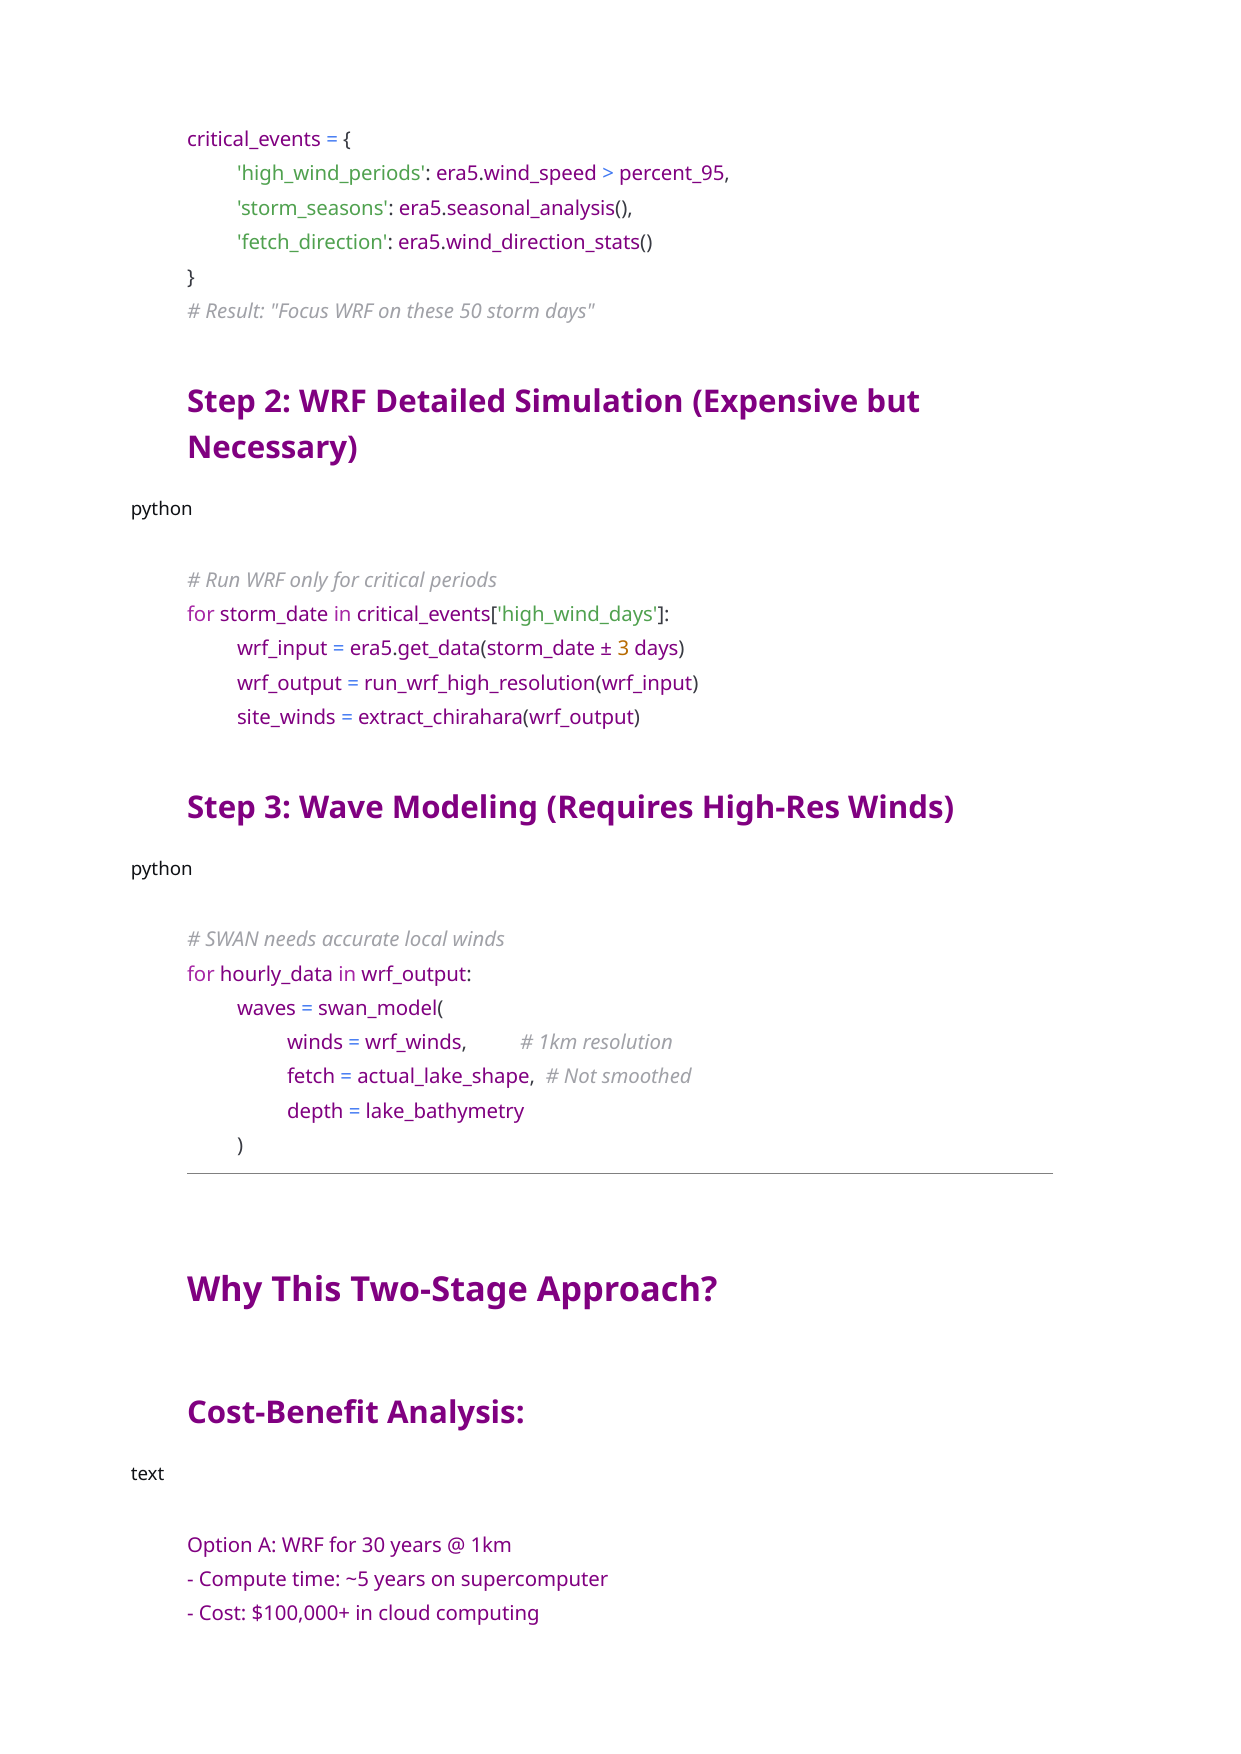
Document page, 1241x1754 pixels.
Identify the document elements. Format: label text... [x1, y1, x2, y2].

text 'fetch_direction': era5.wind_direction_stats() [187, 221, 1053, 256]
text # Run WRF only for critical periods [187, 559, 1053, 593]
text fetch = actual_lake_shape, # Not smoothed [187, 1056, 1053, 1090]
subtitle Step 3: Wave Modeling (Requires High-Res Winds) [187, 781, 1053, 827]
text 'high_wind_periods': era5.wind_speed > percent_95, [187, 152, 1053, 187]
text winds = wrf_winds, # 1km resolution [187, 1021, 1053, 1056]
text critical_events = { [187, 118, 1053, 152]
text python [131, 852, 1053, 881]
subtitle Why This Two-Stage Approach? [187, 1261, 1053, 1311]
text waves = swan_model( [187, 987, 1053, 1021]
text # Result: "Focus WRF on these 50 storm days" [187, 290, 1053, 324]
text wrf_input = era5.get_data(storm_date ± 3 days) [187, 627, 1053, 662]
text - Cost: $100,000+ in cloud computing [187, 1592, 1053, 1627]
text python [131, 493, 1053, 521]
text for storm_date in critical_events['high_wind_days']: [187, 593, 1053, 627]
text site_winds = extract_chirahara(wrf_output) [187, 696, 1053, 731]
text for hourly_data in wrf_output: [187, 952, 1053, 987]
text text [131, 1458, 1053, 1486]
text ) [187, 1124, 1053, 1159]
text # SWAN needs accurate local winds [187, 918, 1053, 952]
text } [187, 256, 1053, 290]
text depth = lake_bathymetry [187, 1090, 1053, 1124]
text Option A: WRF for 30 years @ 1km [187, 1523, 1053, 1558]
text 'storm_seasons': era5.seasonal_analysis(), [187, 187, 1053, 221]
text wrf_output = run_wrf_high_resolution(wrf_input) [187, 662, 1053, 696]
subtitle Cost-Benefit Analysis: [187, 1386, 1053, 1433]
text - Compute time: ~5 years on supercomputer [187, 1558, 1053, 1592]
subtitle Step 2: WRF Detailed Simulation (Expensive but Necessary) [187, 374, 1053, 468]
